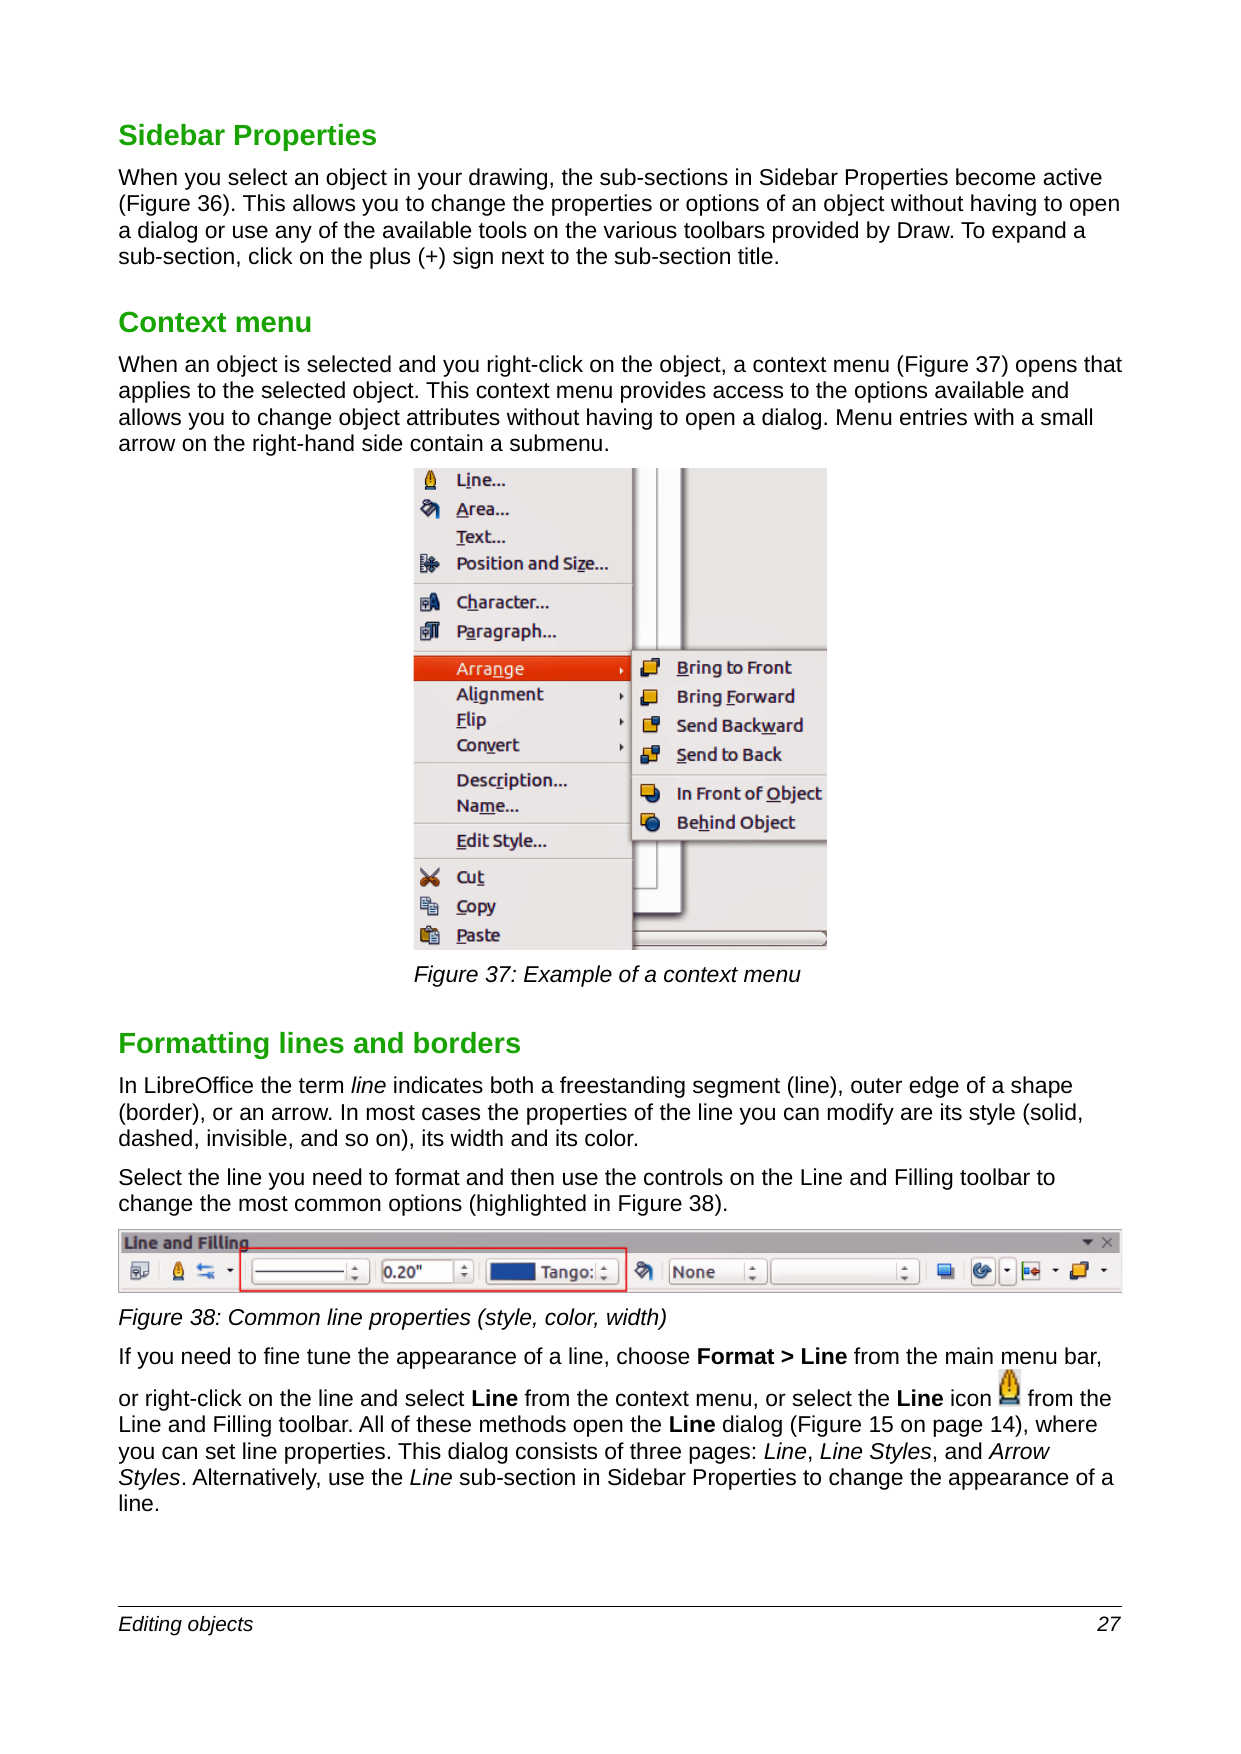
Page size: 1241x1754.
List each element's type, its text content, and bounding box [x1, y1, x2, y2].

text Figure 37: Example of a context menu [413, 961, 827, 988]
picture [998, 1369, 1022, 1407]
subtitle Sidebar Properties [118, 118, 1122, 152]
picture [118, 1229, 1123, 1293]
subtitle Formatting lines and borders [118, 1026, 1122, 1060]
text When you select an object in your drawing, the sub-sections in Sidebar Properties become active (Figure 36). This allows you to change the properties or options of an object without having to open a dialog or use any of the available tools on the various toolbars provided by Draw. To expand a sub-section, click on the plus (+) sign next to the sub-section title. [118, 164, 1122, 269]
subtitle Context menu [118, 305, 1122, 338]
text If you need to fine tune the appearance of a line, choose Format > Line from the main menu bar, or right-click on the line and select Line from the context menu, or select the Line icon from the Line and Filling toolbar. All of these methods open the Line dialog (Figure 15 on page 14), where you can set line properties. This dialog consists of three pages: Line, Line Styles, and Arrow Styles. Alternatively, use the Line sub-section in Sidebar Properties to change the appearance of a line. [118, 1343, 1122, 1517]
text In LibreOffice the term line indicates both a freestanding segment (line), outer edge of a shape (border), or an arrow. In most cases the properties of the line you can modify are its style (solid, dashed, invisible, and so on), its width and its color. [118, 1072, 1122, 1151]
picture [413, 468, 827, 950]
text Figure 38: Common line properties (style, color, width) [118, 1304, 1122, 1330]
text Select the line you need to format and then use the controls on the Line and Filling toolbar to change the most common options (highlighted in Figure 38). [118, 1164, 1122, 1217]
text When an object is selected and you right-click on the object, a context menu (Figure 37) opens that applies to the selected object. This context menu provides access to the options available and allows you to change object attributes without having to open a dialog. Menu entries with a small arrow on the right-hand side contain a submenu. [118, 351, 1122, 456]
